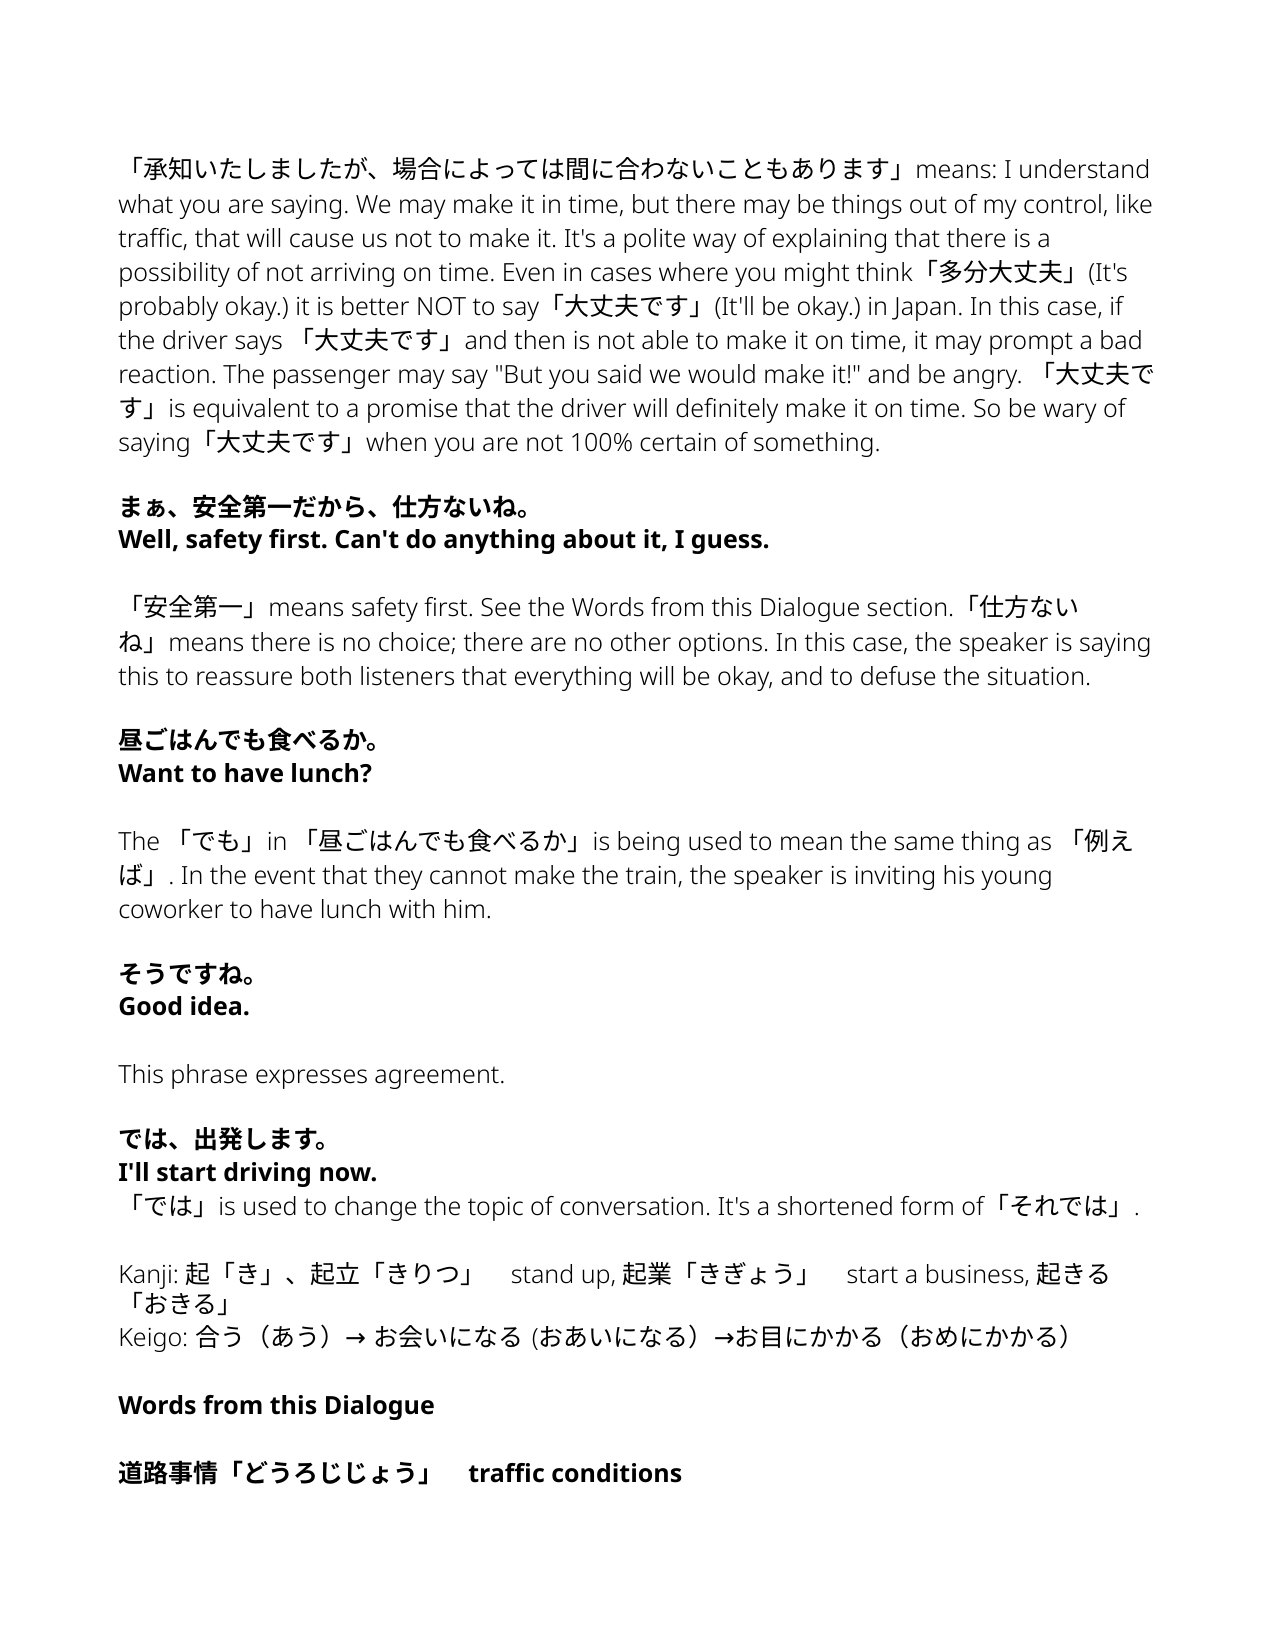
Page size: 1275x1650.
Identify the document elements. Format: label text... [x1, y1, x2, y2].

text では、出発します。 [118, 1125, 1157, 1154]
text Good idea. [118, 989, 1157, 1023]
text Words from this Dialogue [118, 1388, 1157, 1422]
text Kanji: 起「き」、起立「きりつ」 stand up, 起業「きぎょう」 start a business, 起きる「おきる」 [118, 1257, 1157, 1320]
text Keigo: 合う（あう）→ お会いになる (おあいになる）→お目にかかる（おめにかかる） [118, 1320, 1157, 1354]
text I'll start driving now. [118, 1154, 1157, 1188]
text Well, safety first. Can't do anything about it, I guess. [118, 522, 1157, 556]
text 「では」is used to change the topic of conversation. It's a shortened form of「それでは」. [118, 1188, 1157, 1223]
text The 「でも」in 「昼ごはんでも食べるか」is being used to mean the same thing as 「例えば」. In the event that they cannot make the train, the speaker is inviting his young coworker to have lunch with him. [118, 824, 1157, 926]
text そうですね。 [118, 960, 1157, 989]
text まぁ、安全第一だから、仕方ないね。 [118, 493, 1157, 522]
text Want to have lunch? [118, 756, 1157, 789]
text 昼ごはんでも食べるか。 [118, 726, 1157, 756]
text 道路事情「どうろじじょう」 traffic conditions [118, 1456, 1157, 1490]
text 「安全第一」means safety first. See the Words from this Dialogue section.「仕方ないね」means there is no choice; there are no other options. In this case, the speaker is saying this to reassure both listeners that everything will be okay, and to defuse the situation. [118, 590, 1157, 692]
text This phrase expresses agreement. [118, 1057, 1157, 1091]
text 「承知いたしましたが、場合によっては間に合わないこともあります」means: I understand what you are saying. We may make it in time, but there may be things out of my control, like traffic, that will cause us not to make it. It's a polite way of explaining that there is a possibility of not arriving on time. Even in cases where you might think「多分大丈夫」(It's probably okay.) it is better NOT to say「大丈夫です」(It'll be okay.) in Japan. In this case, if the driver says 「大丈夫です」and then is not able to make it on time, it may prompt a bad reaction. The passenger may say "But you said we would make it!" and be angry. 「大丈夫です」is equivalent to a promise that the driver will definitely make it on time. So be wary of saying「大丈夫です」when you are not 100% certain of something. [118, 152, 1157, 459]
